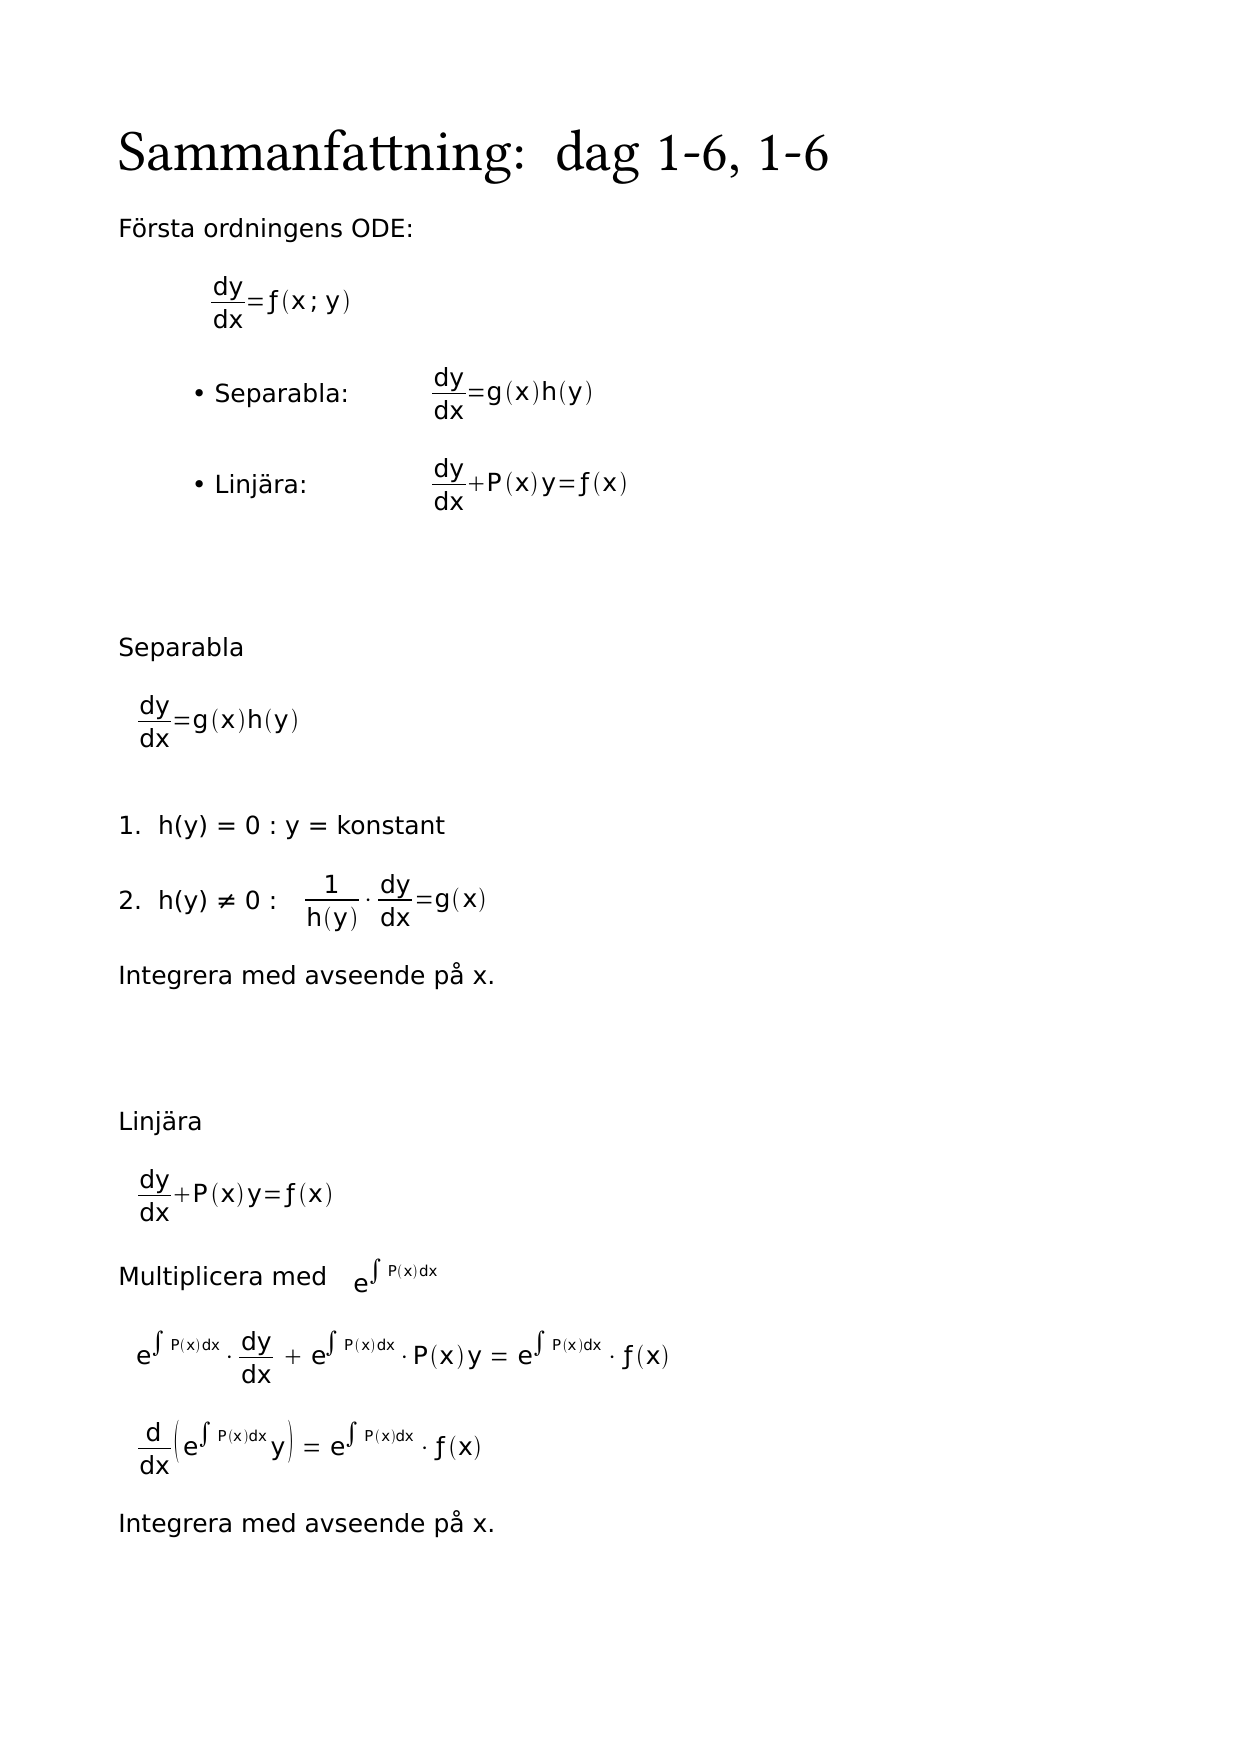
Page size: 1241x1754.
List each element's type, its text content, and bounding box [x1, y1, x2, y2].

text Linjära [118, 1107, 1122, 1136]
text • Separabla: [118, 363, 1122, 425]
text Separabla [118, 633, 1122, 662]
text 2. h(y) ≠ 0 : [118, 870, 1122, 932]
text Första ordningens ODE: [118, 214, 1122, 243]
text • Linjära: [118, 454, 1122, 516]
text Sammanfattning: dag 1-6, 1-6 [118, 118, 1122, 185]
text Integrera med avseende på x. [118, 961, 1122, 990]
text 1. h(y) = 0 : y = konstant [118, 811, 1122, 841]
text Integrera med avseende på x. [118, 1509, 1122, 1538]
text Multiplicera med [118, 1256, 1122, 1298]
